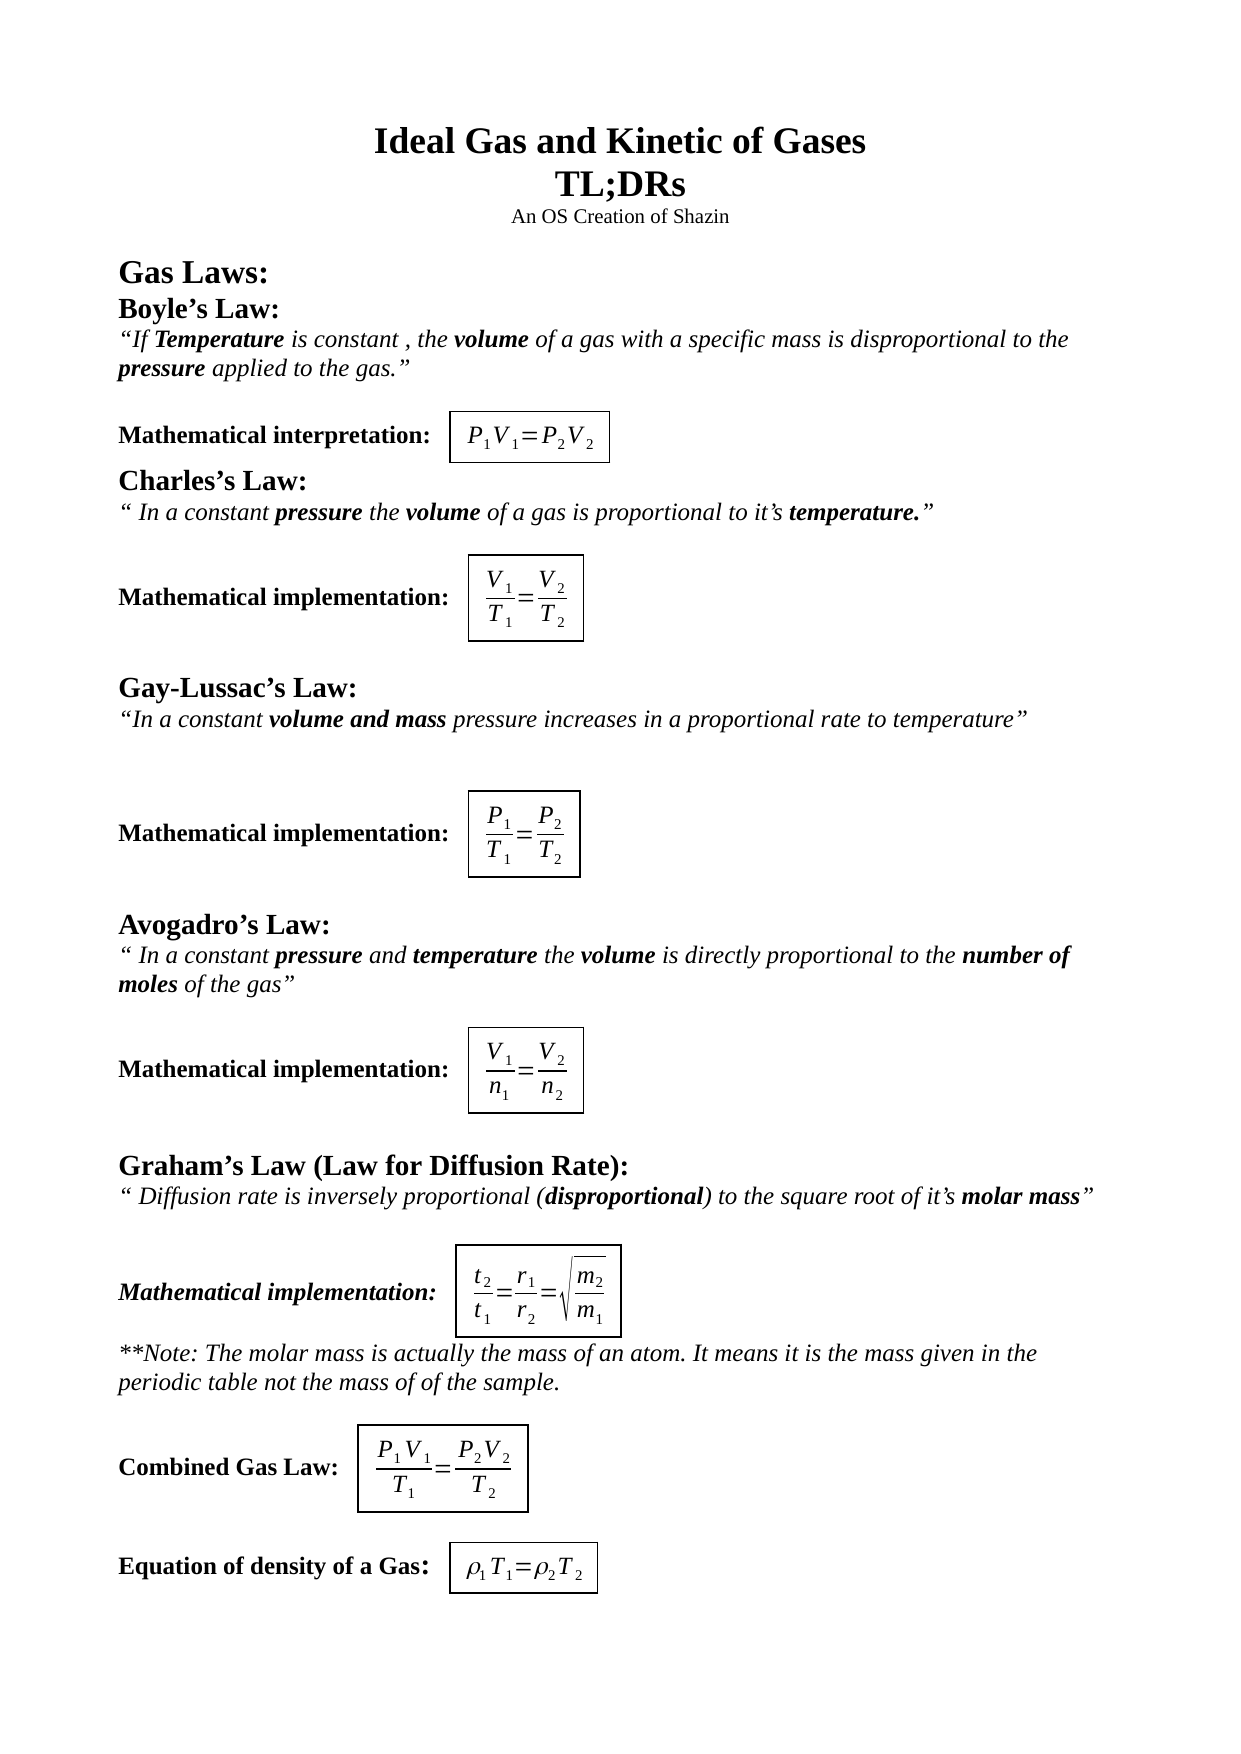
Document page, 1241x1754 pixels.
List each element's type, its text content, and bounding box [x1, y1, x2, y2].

text **Note: The molar mass is actually the mass of an atom. It means it is the mass given in the periodic table not the mass of of the sample. [118, 1338, 1122, 1395]
text Charles’s Law: [118, 463, 1122, 497]
text Ideal Gas and Kinetic of Gases [118, 118, 1122, 161]
text “ In a constant pressure and temperature the volume is directly proportional to the number of moles of the gas” [118, 940, 1122, 998]
text “In a constant volume and mass pressure increases in a proportional rate to temperature” [118, 704, 1122, 733]
text “ In a constant pressure the volume of a gas is proportional to it’s temperature.” [118, 497, 1122, 526]
text Equation of density of a Gas: [598, 1542, 1122, 1594]
text Avogadro’s Law: [118, 907, 1122, 940]
text Mathematical implementation: [118, 1243, 621, 1338]
text Boyle’s Law: [118, 291, 1122, 324]
text [622, 1243, 1122, 1338]
text Equation of density of a Gas: [118, 1542, 449, 1594]
text Mathematical implementation: [118, 1027, 468, 1114]
text Mathematical implementation: [469, 1028, 583, 1112]
text Gas Laws: [118, 252, 1122, 291]
text Mathematical interpretation: [451, 412, 609, 462]
text TL;DRs [118, 161, 1122, 204]
text Mathematical implementation: [118, 790, 468, 878]
text Combined Gas Law: [359, 1426, 527, 1511]
text Mathematical implementation: [584, 1027, 1122, 1114]
text Mathematical implementation: [581, 790, 1122, 878]
text An OS Creation of Shazin [118, 204, 1122, 228]
text Combined Gas Law: [118, 1424, 357, 1513]
text Gay-Lussac’s Law: [118, 671, 1122, 704]
text Mathematical interpretation: [610, 411, 1122, 463]
text Mathematical implementation: [469, 792, 579, 876]
text Mathematical implementation: [118, 554, 468, 642]
text Combined Gas Law: [529, 1424, 1122, 1513]
text Graham’s Law (Law for Diffusion Rate): [118, 1148, 1122, 1181]
text Mathematical interpretation: [118, 411, 449, 463]
text “If Temperature is constant , the volume of a gas with a specific mass is disproportional to the pressure applied to the gas.” [118, 324, 1122, 382]
text “ Diffusion rate is inversely proportional (disproportional) to the square root of it’s molar mass” [118, 1181, 1122, 1210]
text Mathematical implementation: [584, 554, 1122, 642]
text Mathematical implementation: [469, 556, 583, 640]
text Equation of density of a Gas: [451, 1543, 597, 1592]
